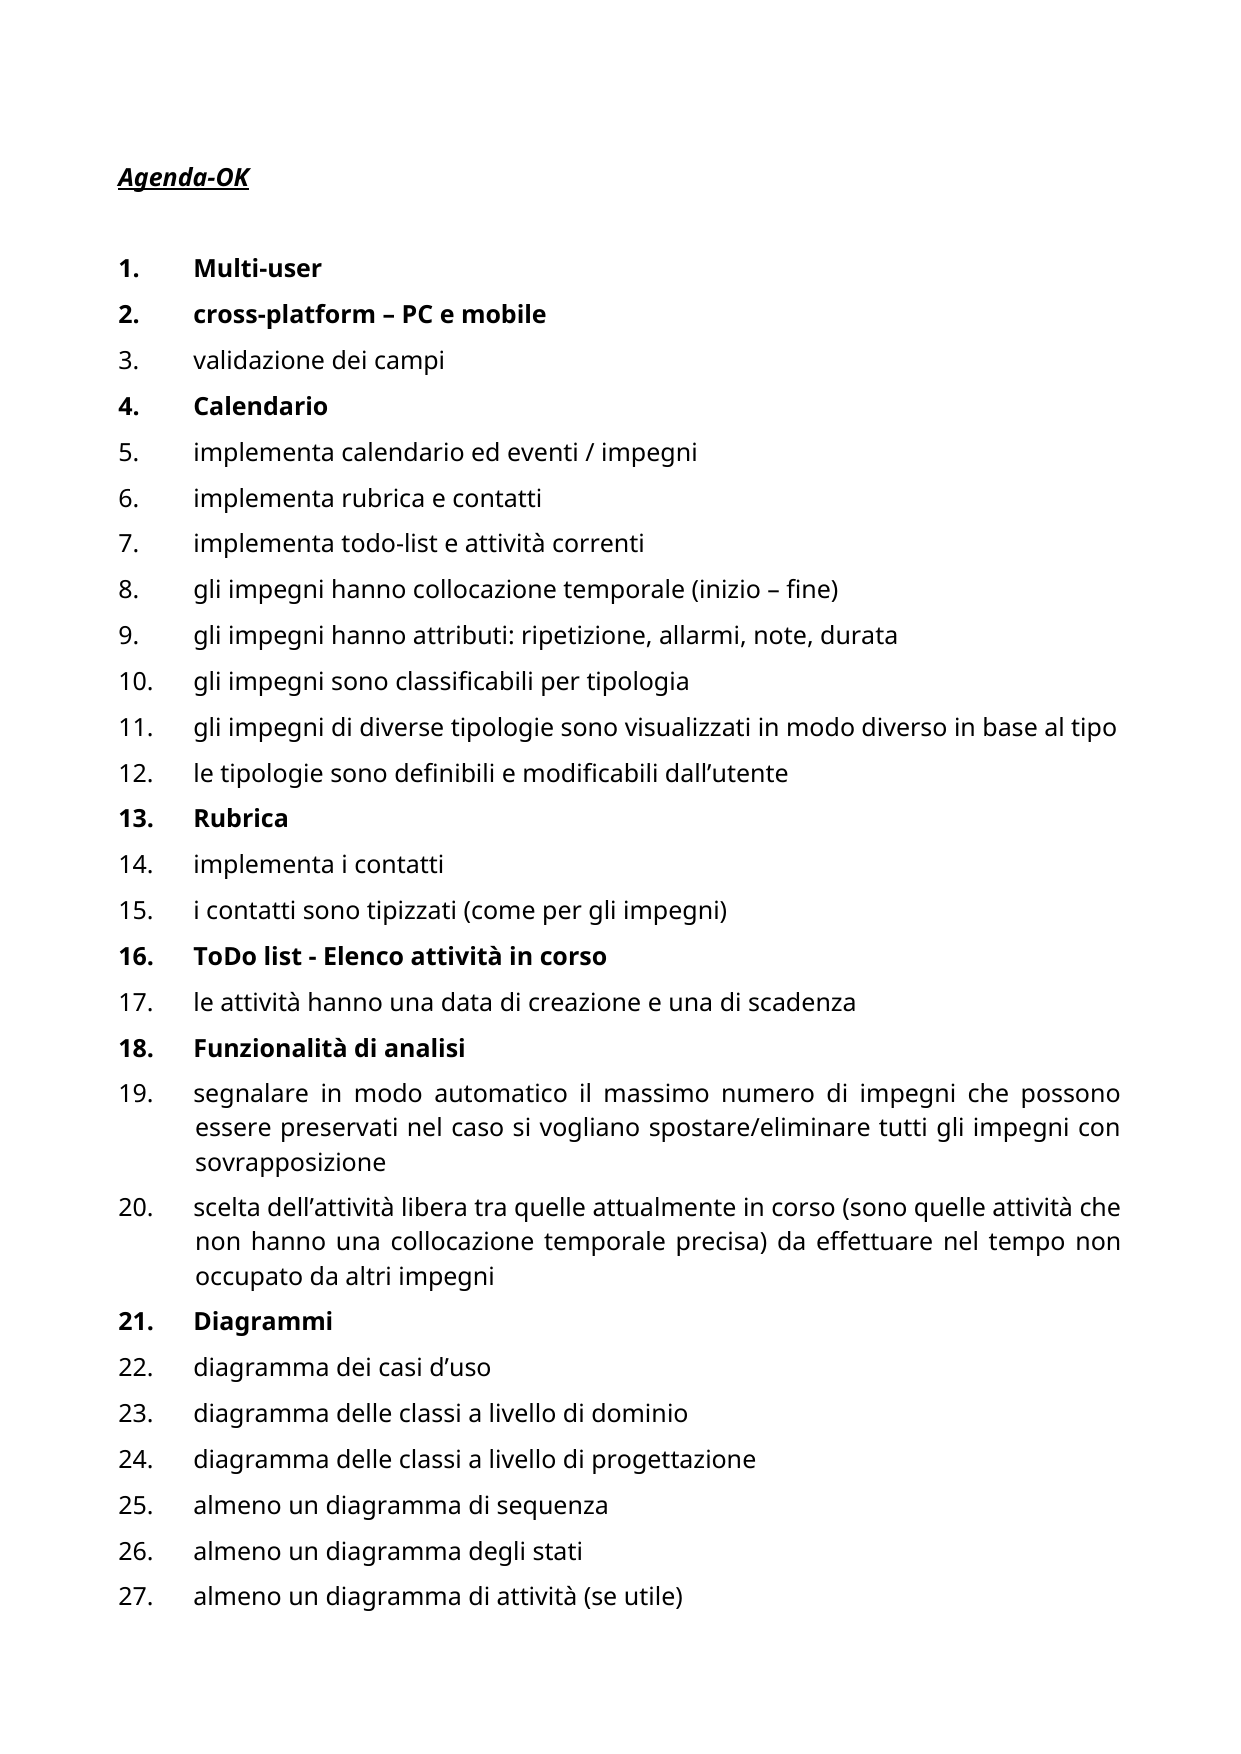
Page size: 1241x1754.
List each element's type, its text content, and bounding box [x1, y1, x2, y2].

list gli impegni hanno attributi: ripetizione, allarmi, note, durata [118, 618, 1122, 652]
list implementa i contatti [118, 847, 1122, 881]
text Agenda-OK [118, 159, 1122, 193]
list implementa todo-list e attività correnti [118, 526, 1122, 560]
list almeno un diagramma di sequenza [118, 1487, 1122, 1521]
list segnalare in modo automatico il massimo numero di impegni che possono essere preservati nel caso si vogliano spostare/eliminare tutti gli impegni con sovrapposizione [118, 1076, 1122, 1178]
list Multi-user [118, 251, 1122, 285]
list gli impegni di diverse tipologie sono visualizzati in modo diverso in base al tipo [118, 709, 1122, 743]
list implementa rubrica e contatti [118, 480, 1122, 514]
list validazione dei campi [118, 343, 1122, 377]
list Calendario [118, 388, 1122, 423]
list Diagrammi [118, 1304, 1122, 1338]
list le tipologie sono definibili e modificabili dall’utente [118, 755, 1122, 789]
list implementa calendario ed eventi / impegni [118, 434, 1122, 468]
list gli impegni hanno collocazione temporale (inizio – fine) [118, 572, 1122, 606]
list diagramma delle classi a livello di dominio [118, 1396, 1122, 1430]
list almeno un diagramma degli stati [118, 1533, 1122, 1567]
list i contatti sono tipizzati (come per gli impegni) [118, 893, 1122, 927]
list gli impegni sono classificabili per tipologia [118, 663, 1122, 698]
list diagramma delle classi a livello di progettazione [118, 1441, 1122, 1476]
list le attività hanno una data di creazione e una di scadenza [118, 984, 1122, 1018]
list ToDo list - Elenco attività in corso [118, 938, 1122, 973]
list scelta dell’attività libera tra quelle attualmente in corso (sono quelle attività che non hanno una collocazione temporale precisa) da effettuare nel tempo non occupato da altri impegni [118, 1190, 1122, 1292]
list diagramma dei casi d’uso [118, 1350, 1122, 1384]
list cross-platform – PC e mobile [118, 297, 1122, 331]
list Rubrica [118, 801, 1122, 835]
list Funzionalità di analisi [118, 1030, 1122, 1064]
list almeno un diagramma di attività (se utile) [118, 1579, 1122, 1613]
